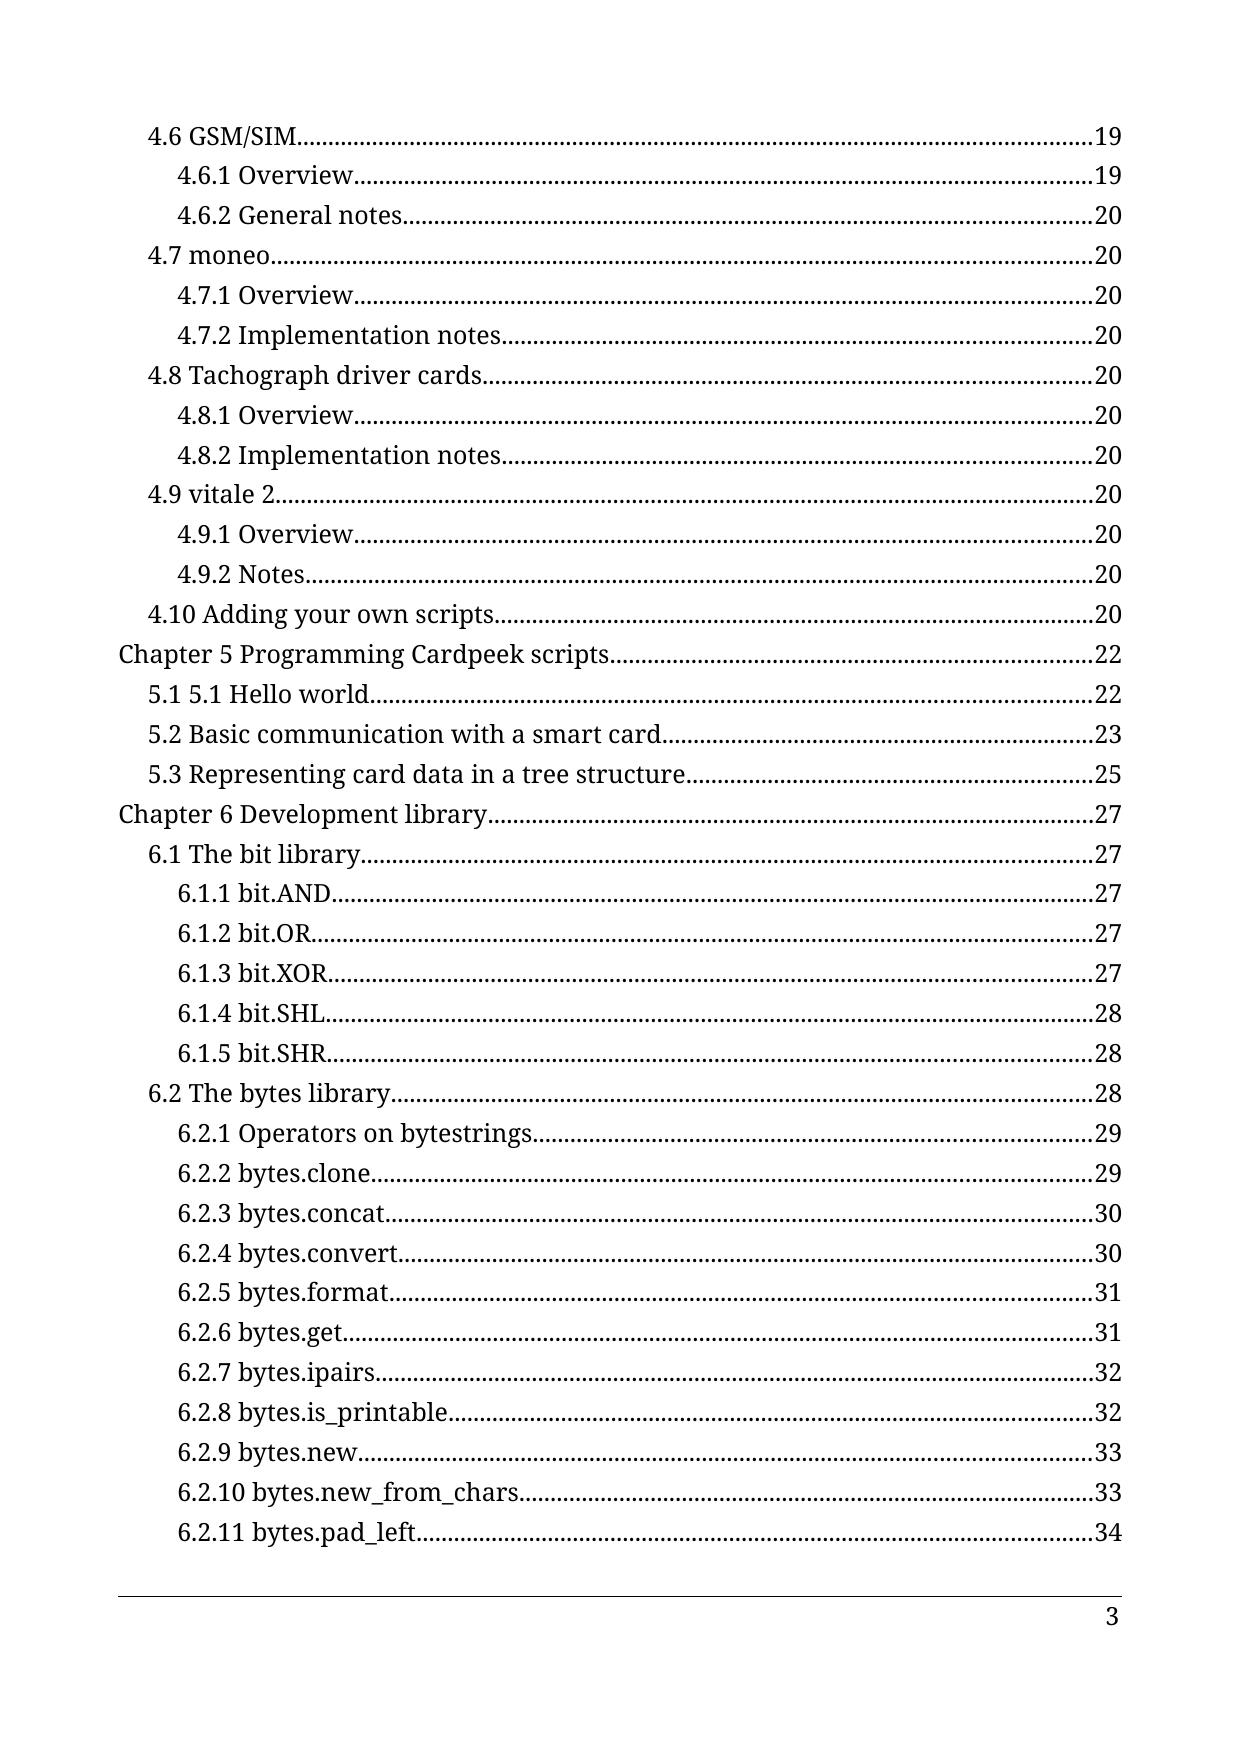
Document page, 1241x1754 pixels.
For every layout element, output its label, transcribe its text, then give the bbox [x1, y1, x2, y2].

text 6.2.6 bytes.get 31 [177, 1315, 1122, 1349]
text 4.6.1 Overview 19 [177, 158, 1122, 192]
text 6.1.1 bit.AND 27 [177, 876, 1122, 910]
text 4.7.2 Implementation notes 20 [177, 318, 1122, 352]
text 4.8.2 Implementation notes 20 [177, 437, 1122, 471]
text 6.2.11 bytes.pad_left 34 [177, 1514, 1122, 1548]
text 4.9.2 Notes 20 [177, 557, 1122, 591]
text 6.2.9 bytes.new 33 [177, 1435, 1122, 1469]
text 6.2.2 bytes.clone 29 [177, 1155, 1122, 1189]
text 6.2.1 Operators on bytestrings 29 [177, 1116, 1122, 1149]
text 6.2.3 bytes.concat 30 [177, 1195, 1122, 1229]
text Chapter 5 Programming Cardpeek scripts 22 [118, 637, 1122, 671]
text 6.1 The bit library 27 [148, 836, 1122, 870]
text 4.6.2 General notes 20 [177, 198, 1122, 232]
text 6.1.2 bit.OR 27 [177, 916, 1122, 950]
text 5.3 Representing card data in a tree structure 25 [148, 756, 1122, 791]
text 5.2 Basic communication with a smart card 23 [148, 717, 1122, 751]
text 6.2.10 bytes.new_from_chars 33 [177, 1474, 1122, 1509]
text 4.7.1 Overview 20 [177, 278, 1122, 312]
text 6.1.4 bit.SHL 28 [177, 996, 1122, 1030]
text Chapter 6 Development library 27 [118, 796, 1122, 830]
text 5.1 5.1 Hello world 22 [148, 677, 1122, 711]
text 6.2 The bytes library 28 [148, 1076, 1122, 1110]
text 6.2.5 bytes.format 31 [177, 1275, 1122, 1309]
text 6.2.4 bytes.convert 30 [177, 1235, 1122, 1269]
text 6.2.7 bytes.ipairs 32 [177, 1355, 1122, 1389]
text 4.6 GSM/SIM 19 [148, 118, 1122, 152]
text 4.9 vitale 2 20 [148, 477, 1122, 511]
text 4.9.1 Overview 20 [177, 517, 1122, 551]
text 4.10 Adding your own scripts 20 [148, 597, 1122, 631]
text 6.2.8 bytes.is_printable 32 [177, 1395, 1122, 1429]
text 4.8 Tachograph driver cards 20 [148, 357, 1122, 392]
text 4.7 moneo 20 [148, 238, 1122, 272]
text 4.8.1 Overview 20 [177, 397, 1122, 431]
text 6.1.3 bit.XOR 27 [177, 956, 1122, 990]
text 6.1.5 bit.SHR 28 [177, 1036, 1122, 1070]
